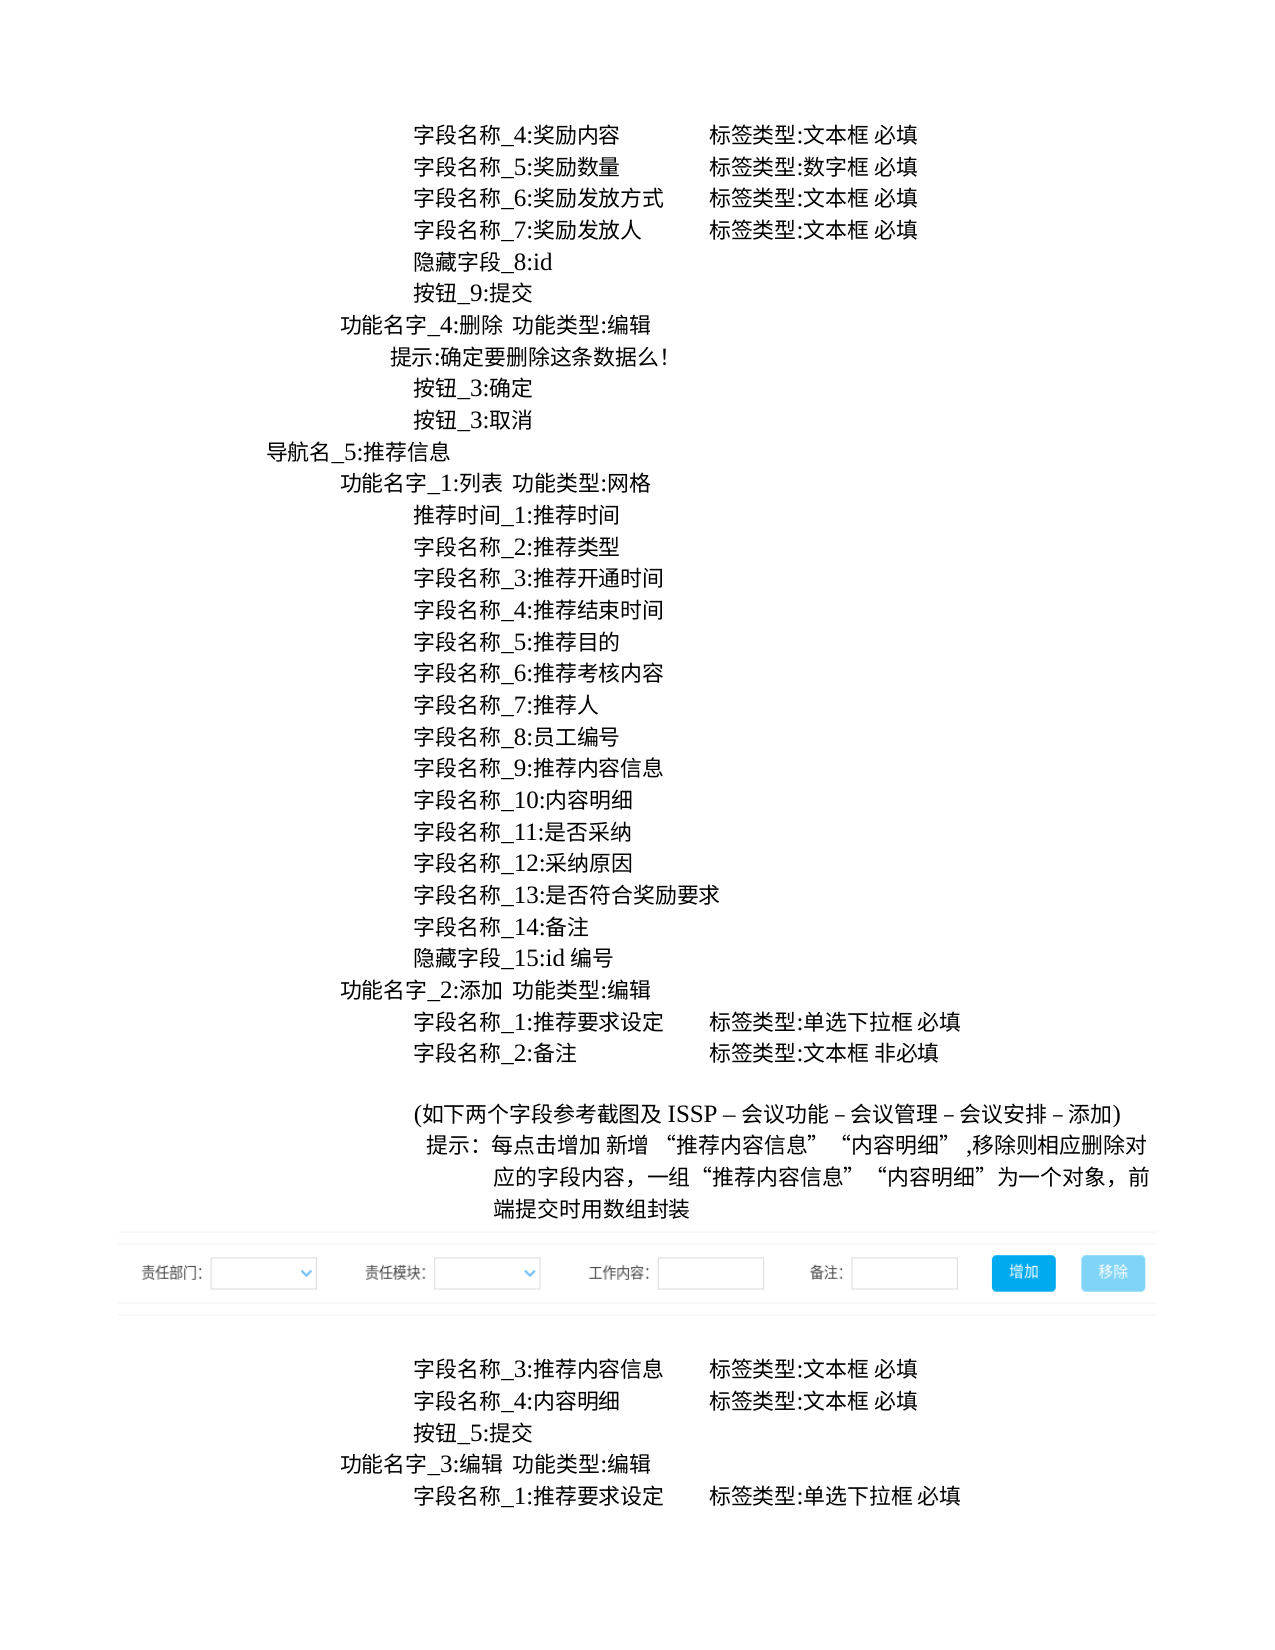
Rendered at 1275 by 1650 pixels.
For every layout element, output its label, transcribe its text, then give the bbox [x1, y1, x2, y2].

text 字段名称_10:内容明细 [118, 783, 1157, 815]
text 字段名称_13:是否符合奖励要求 [118, 878, 1157, 910]
text 字段名称_9:推荐内容信息 [118, 751, 1157, 783]
text 字段名称_8:员工编号 [118, 720, 1157, 751]
text 字段名称_3:推荐开通时间 [118, 561, 1157, 593]
text 字段名称_7:奖励发放人 标签类型:文本框 必填 [118, 213, 1157, 245]
text (如下两个字段参考截图及 ISSP – 会议功能 – 会议管理 – 会议安排 – 添加) [118, 1097, 1157, 1128]
text 字段名称_4:奖励内容 标签类型:文本框 必填 [118, 118, 1157, 150]
text 功能名字_1:列表 功能类型:网格 [118, 466, 1157, 498]
text 字段名称_1:推荐要求设定 标签类型:单选下拉框 必填 [118, 1005, 1157, 1036]
text 字段名称_2:推荐类型 [118, 530, 1157, 561]
text 字段名称_2:备注 标签类型:文本框 非必填 [118, 1036, 1157, 1068]
text 按钮_3:确定 [118, 371, 1157, 403]
text 功能名字_2:添加 功能类型:编辑 [118, 973, 1157, 1005]
text 推荐时间_1:推荐时间 [118, 498, 1157, 530]
text 按钮_3:取消 [118, 403, 1157, 435]
text 功能名字_3:编辑 功能类型:编辑 [118, 1447, 1157, 1479]
text 字段名称_11:是否采纳 [118, 815, 1157, 846]
text 导航名_5:推荐信息 [118, 435, 1157, 466]
text 字段名称_12:采纳原因 [118, 846, 1157, 878]
text 提示：每点击增加 新增 “推荐内容信息”“内容明细” ,移除则相应删除对 应的字段内容，一组“推荐内容信息”“内容明细”为一个对象，前 端提交时用数组封装 [118, 1128, 1157, 1223]
text 字段名称_7:推荐人 [118, 688, 1157, 720]
text 隐藏字段_8:id [118, 245, 1157, 276]
text 字段名称_1:推荐要求设定 标签类型:单选下拉框 必填 [118, 1479, 1157, 1511]
text 提示:确定要删除这条数据么！ [118, 340, 1157, 371]
text 按钮_9:提交 [118, 276, 1157, 308]
text 功能名字_4:删除 功能类型:编辑 [118, 308, 1157, 340]
text 字段名称_6:推荐考核内容 [118, 656, 1157, 688]
text 字段名称_4:推荐结束时间 [118, 593, 1157, 625]
text 字段名称_5:推荐目的 [118, 625, 1157, 656]
text 字段名称_4:内容明细 标签类型:文本框 必填 [118, 1384, 1157, 1416]
picture [118, 1223, 1157, 1324]
text 隐藏字段_15:id编号 [118, 941, 1157, 973]
text 字段名称_14:备注 [118, 910, 1157, 941]
text 按钮_5:提交 [118, 1416, 1157, 1447]
text 字段名称_5:奖励数量 标签类型:数字框 必填 [118, 150, 1157, 181]
text 字段名称_6:奖励发放方式 标签类型:文本框 必填 [118, 181, 1157, 213]
text 字段名称_3:推荐内容信息 标签类型:文本框 必填 [118, 1352, 1157, 1384]
